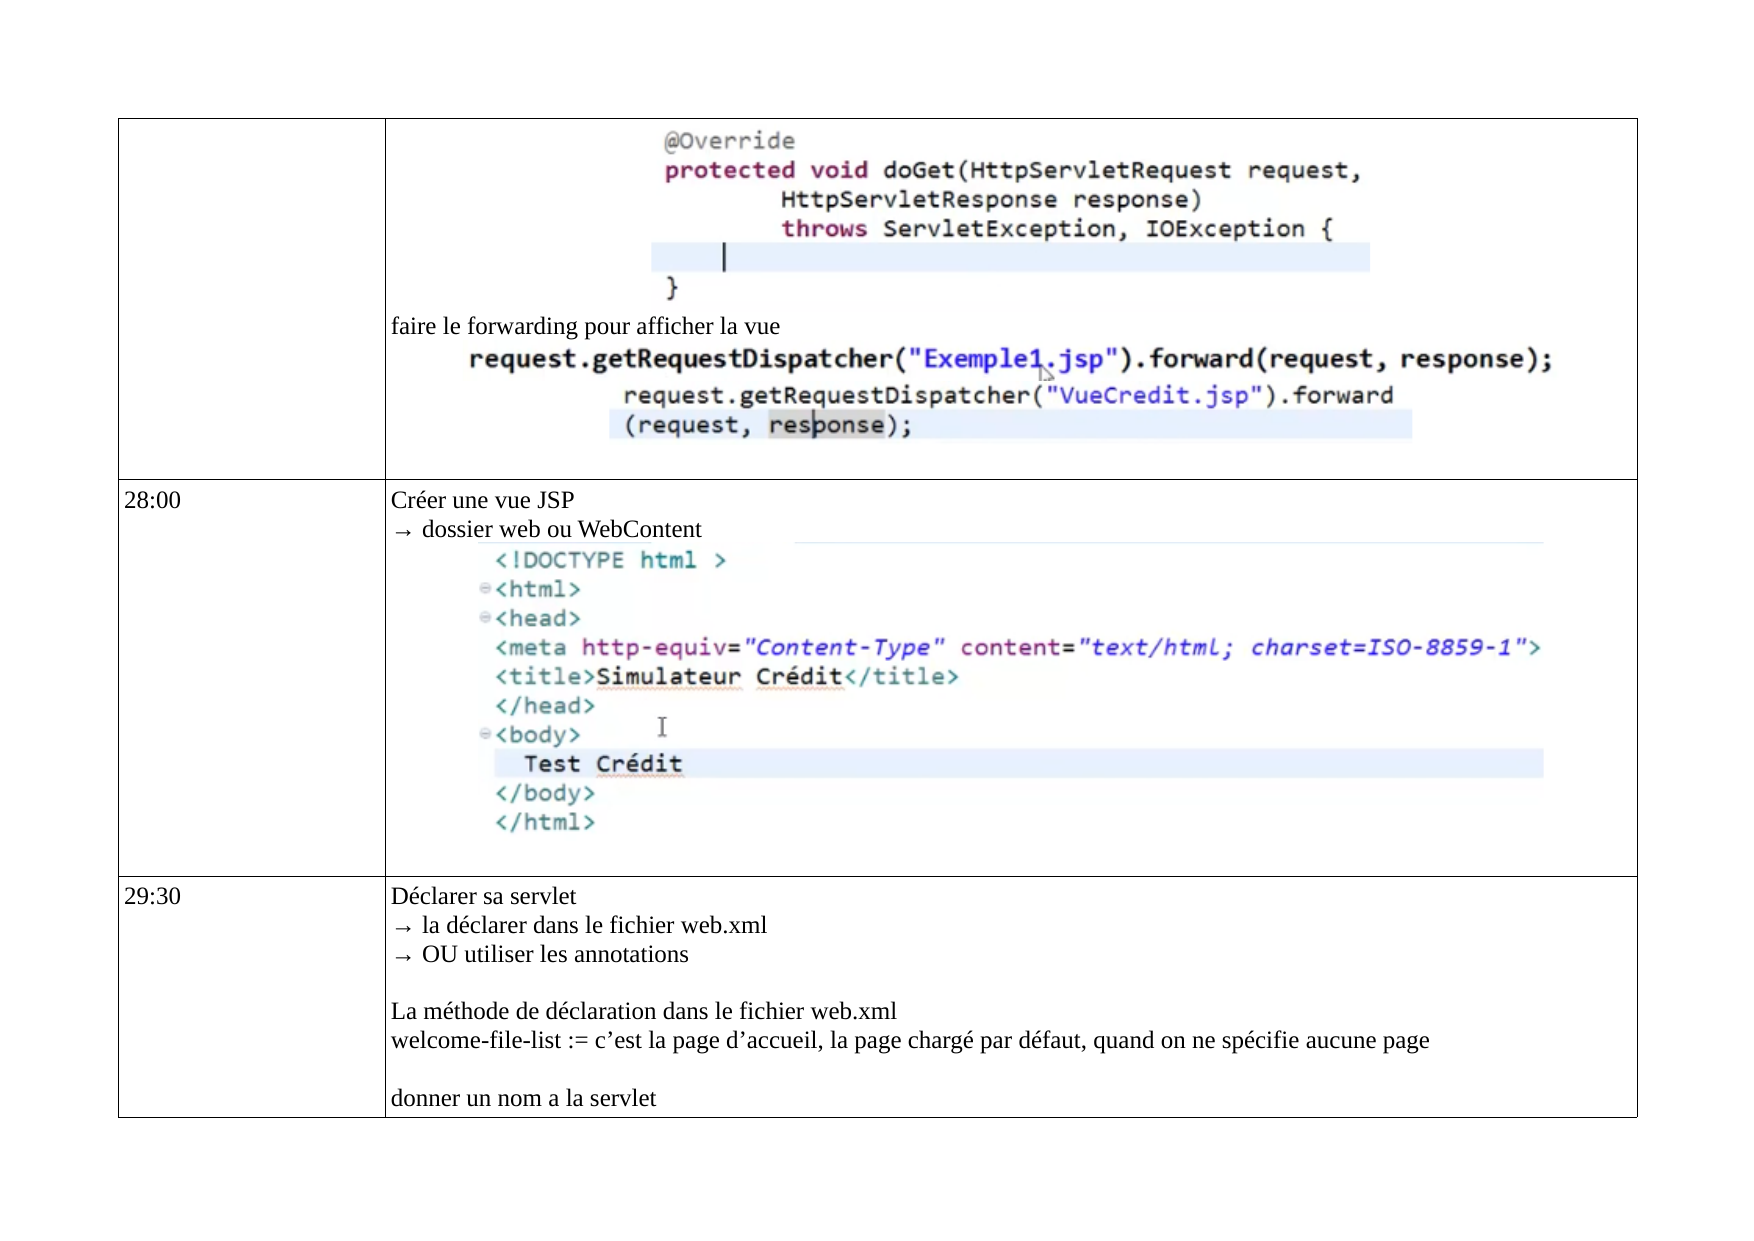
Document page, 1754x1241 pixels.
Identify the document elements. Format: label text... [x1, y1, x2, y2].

picture [651, 123, 1371, 312]
table_cell faire le forwarding pour afficher la vue [386, 119, 1637, 479]
table_cell Créer une vue JSP → dossier web ou WebContent [386, 480, 1637, 876]
picture [478, 542, 1544, 841]
table_cell 29:30 [119, 877, 385, 1117]
table_cell 28:00 [119, 480, 385, 876]
picture [462, 340, 1560, 445]
table_cell [119, 119, 385, 479]
table_cell Déclarer sa servlet → la déclarer dans le fichier web.xml → OU utiliser les annotations La méthode de déclaration dans le fichier web.xml welcome-file-list := c’est la page d’accueil, la page chargé par défaut, quand on ne spécifie aucune page donner un nom a la servlet [386, 877, 1637, 1117]
